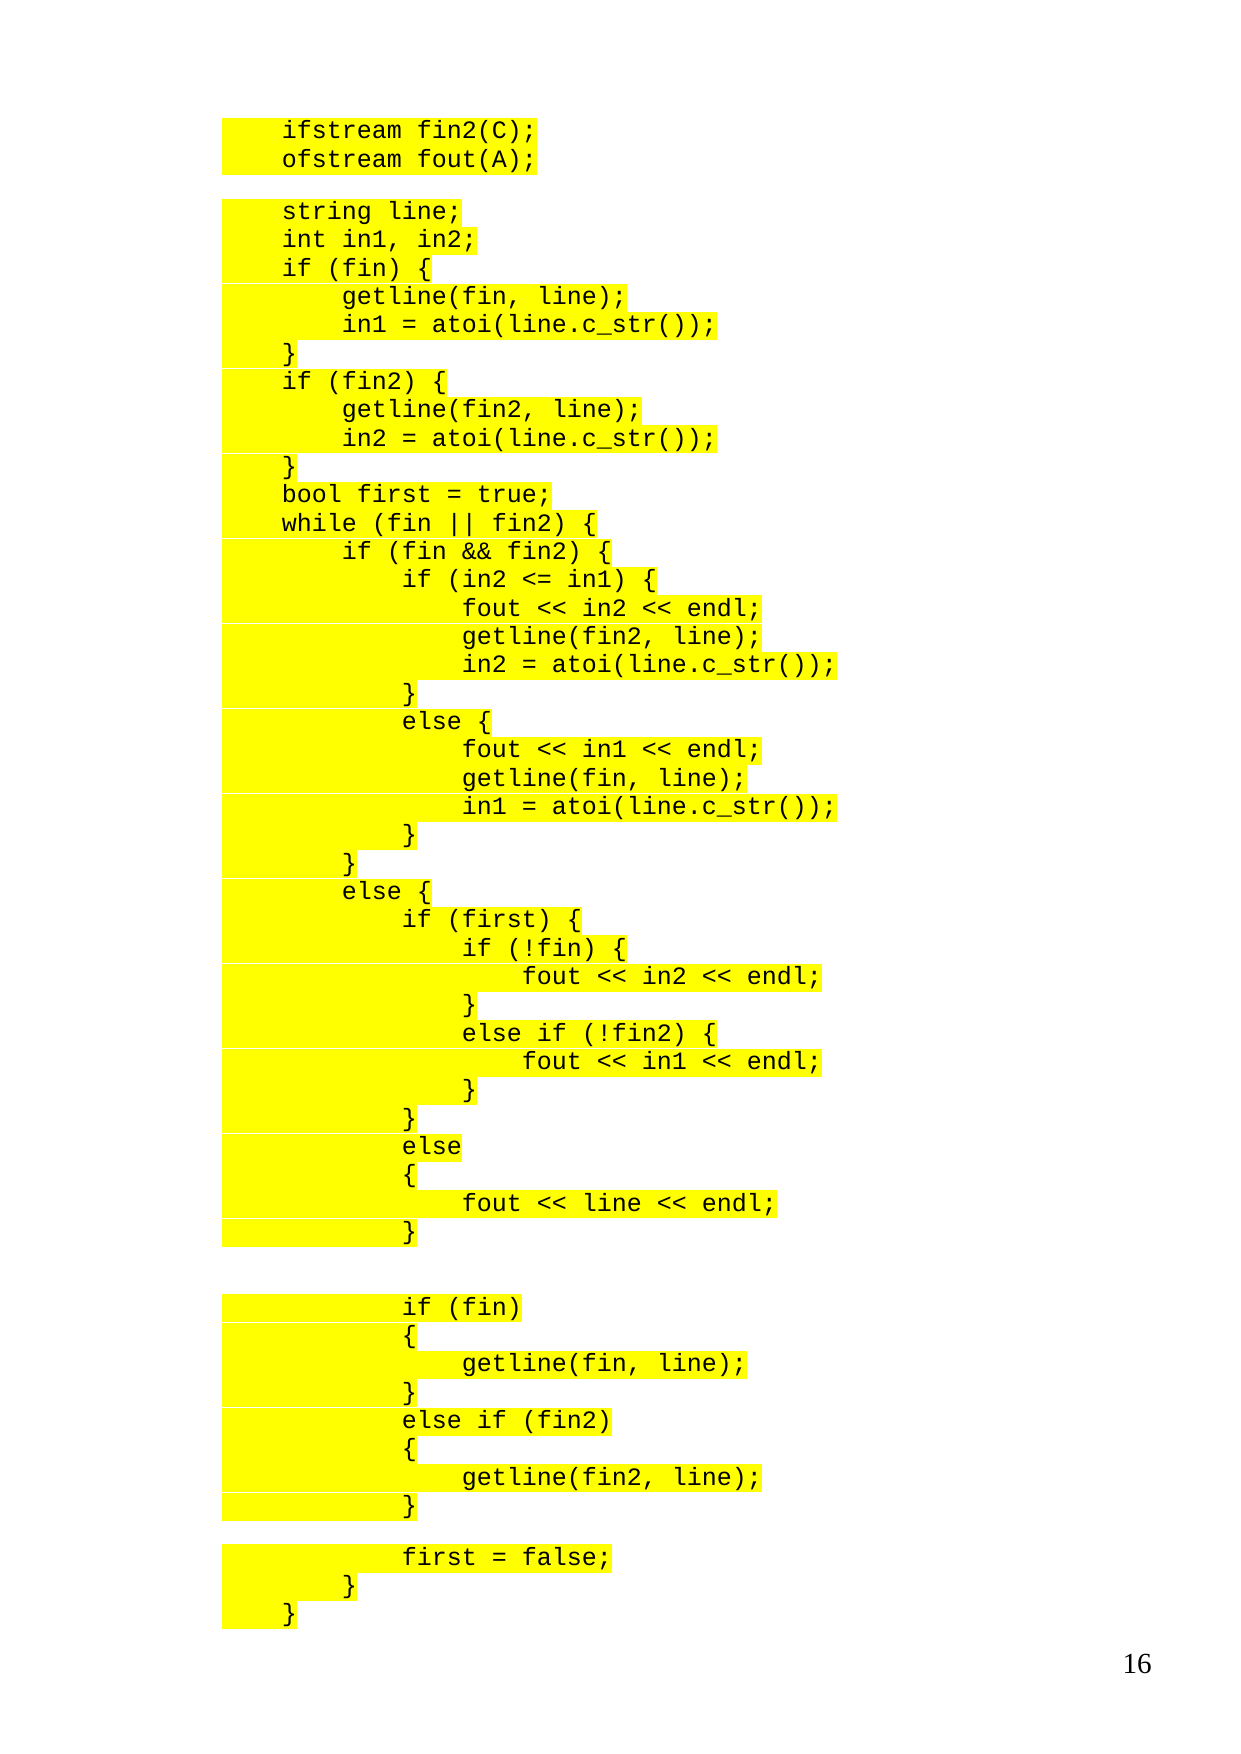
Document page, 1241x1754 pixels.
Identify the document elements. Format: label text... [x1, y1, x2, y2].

text else { [148, 708, 1152, 737]
text getline(fin2, line); [148, 623, 1152, 652]
text in1 = atoi(line.c_str()); [148, 793, 1152, 822]
text } [148, 822, 1152, 850]
text getline(fin, line); [148, 765, 1152, 793]
text if (in2 <= in1) { [148, 567, 1152, 595]
text } [148, 680, 1152, 708]
text fout << in1 << endl; [148, 737, 1152, 765]
text string line; [148, 198, 1152, 227]
text if (fin) { [148, 255, 1152, 283]
text { [148, 1162, 1152, 1190]
text bool first = true; [148, 482, 1152, 510]
text getline(fin, line); [148, 1351, 1152, 1379]
text { [148, 1322, 1152, 1351]
text fout << in1 << endl; [148, 1048, 1152, 1077]
text int in1, in2; [148, 227, 1152, 255]
text } [148, 992, 1152, 1020]
text in1 = atoi(line.c_str()); [148, 312, 1152, 340]
text else { [148, 878, 1152, 907]
text { [148, 1436, 1152, 1464]
text getline(fin2, line); [148, 397, 1152, 425]
text } [148, 1379, 1152, 1407]
text first = false; [148, 1544, 1152, 1573]
text } [148, 453, 1152, 482]
text fout << line << endl; [148, 1190, 1152, 1218]
text if (!fin) { [148, 935, 1152, 963]
text } [148, 340, 1152, 368]
text } [148, 1105, 1152, 1133]
text } [148, 850, 1152, 878]
text } [148, 1218, 1152, 1247]
text else [148, 1133, 1152, 1162]
text while (fin || fin2) { [148, 510, 1152, 538]
text ofstream fout(A); [148, 146, 1152, 175]
text getline(fin, line); [148, 283, 1152, 312]
text else if (fin2) [148, 1407, 1152, 1436]
text } [148, 1077, 1152, 1105]
text else if (!fin2) { [148, 1020, 1152, 1048]
text getline(fin2, line); [148, 1464, 1152, 1492]
text } [148, 1573, 1152, 1601]
text if (fin && fin2) { [148, 538, 1152, 567]
text } [148, 1601, 1152, 1629]
text if (first) { [148, 907, 1152, 935]
text in2 = atoi(line.c_str()); [148, 425, 1152, 453]
text fout << in2 << endl; [148, 963, 1152, 992]
text if (fin2) { [148, 368, 1152, 397]
text ifstream fin2(C); [148, 118, 1152, 146]
text fout << in2 << endl; [148, 595, 1152, 623]
text in2 = atoi(line.c_str()); [148, 652, 1152, 680]
text if (fin) [148, 1294, 1152, 1322]
text } [148, 1492, 1152, 1521]
